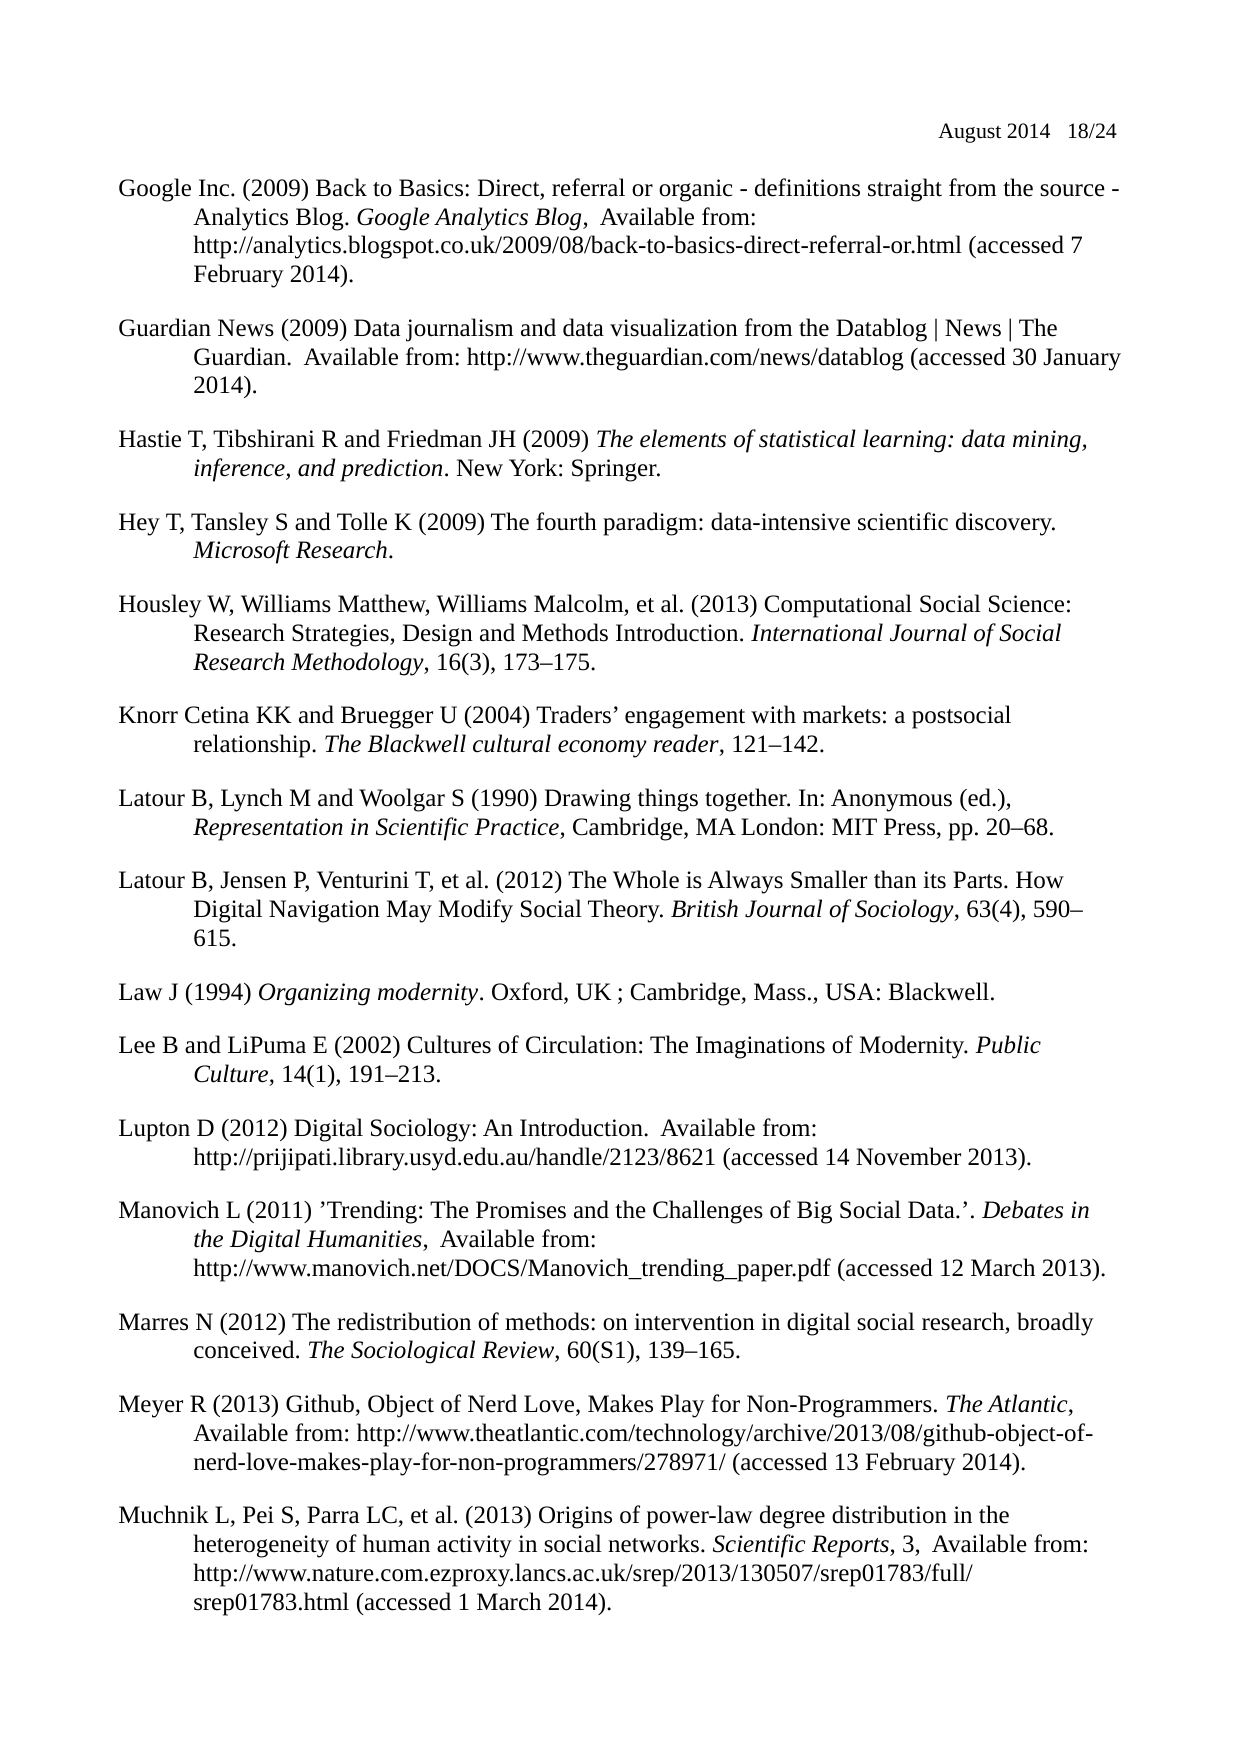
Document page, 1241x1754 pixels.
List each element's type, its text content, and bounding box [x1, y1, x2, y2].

text Marres N (2012) The redistribution of methods: on intervention in digital social research, broadly conceived. The Sociological Review, 60(S1), 139–165. [118, 1307, 1122, 1364]
text Latour B, Lynch M and Woolgar S (1990) Drawing things together. In: Anonymous (ed.), Representation in Scientific Practice, Cambridge, MA London: MIT Press, pp. 20–68. [118, 783, 1122, 840]
text Meyer R (2013) Github, Object of Nerd Love, Makes Play for Non-Programmers. The Atlantic, Available from: http://www.theatlantic.com/technology/archive/2013/08/github-object-of-nerd-love-makes-play-for-non-programmers/278971/ (accessed 13 February 2014). [118, 1389, 1122, 1475]
text Muchnik L, Pei S, Parra LC, et al. (2013) Origins of power-law degree distribution in the heterogeneity of human activity in social networks. Scientific Reports, 3, Available from: http://www.nature.com.ezproxy.lancs.ac.uk/srep/2013/130507/srep01783/full/srep01783.html (accessed 1 March 2014). [118, 1500, 1122, 1615]
text Hastie T, Tibshirani R and Friedman JH (2009) The elements of statistical learning: data mining, inference, and prediction. New York: Springer. [118, 424, 1122, 482]
text Hey T, Tansley S and Tolle K (2009) The fourth paradigm: data-intensive scientific discovery. Microsoft Research. [118, 507, 1122, 564]
text Law J (1994) Organizing modernity. Oxford, UK ; Cambridge, Mass., USA: Blackwell. [118, 977, 1122, 1005]
text Guardian News (2009) Data journalism and data visualization from the Datablog | News | The Guardian. Available from: http://www.theguardian.com/news/datablog (accessed 30 January 2014). [118, 313, 1122, 399]
text Lupton D (2012) Digital Sociology: An Introduction. Available from: http://prijipati.library.usyd.edu.au/handle/2123/8621 (accessed 14 November 2013). [118, 1113, 1122, 1170]
text Knorr Cetina KK and Bruegger U (2004) Traders’ engagement with markets: a postsocial relationship. The Blackwell cultural economy reader, 121–142. [118, 700, 1122, 758]
text Lee B and LiPuma E (2002) Cultures of Circulation: The Imaginations of Modernity. Public Culture, 14(1), 191–213. [118, 1030, 1122, 1088]
text Manovich L (2011) ’Trending: The Promises and the Challenges of Big Social Data.’. Debates in the Digital Humanities, Available from: http://www.manovich.net/DOCS/Manovich_trending_paper.pdf (accessed 12 March 2013). [118, 1195, 1122, 1282]
text Google Inc. (2009) Back to Basics: Direct, referral or organic - definitions straight from the source - Analytics Blog. Google Analytics Blog, Available from: http://analytics.blogspot.co.uk/2009/08/back-to-basics-direct-referral-or.html (accessed 7 February 2014). [118, 173, 1122, 288]
text Housley W, Williams Matthew, Williams Malcolm, et al. (2013) Computational Social Science: Research Strategies, Design and Methods Introduction. International Journal of Social Research Methodology, 16(3), 173–175. [118, 589, 1122, 675]
text Latour B, Jensen P, Venturini T, et al. (2012) The Whole is Always Smaller than its Parts. How Digital Navigation May Modify Social Theory. British Journal of Sociology, 63(4), 590–615. [118, 865, 1122, 952]
